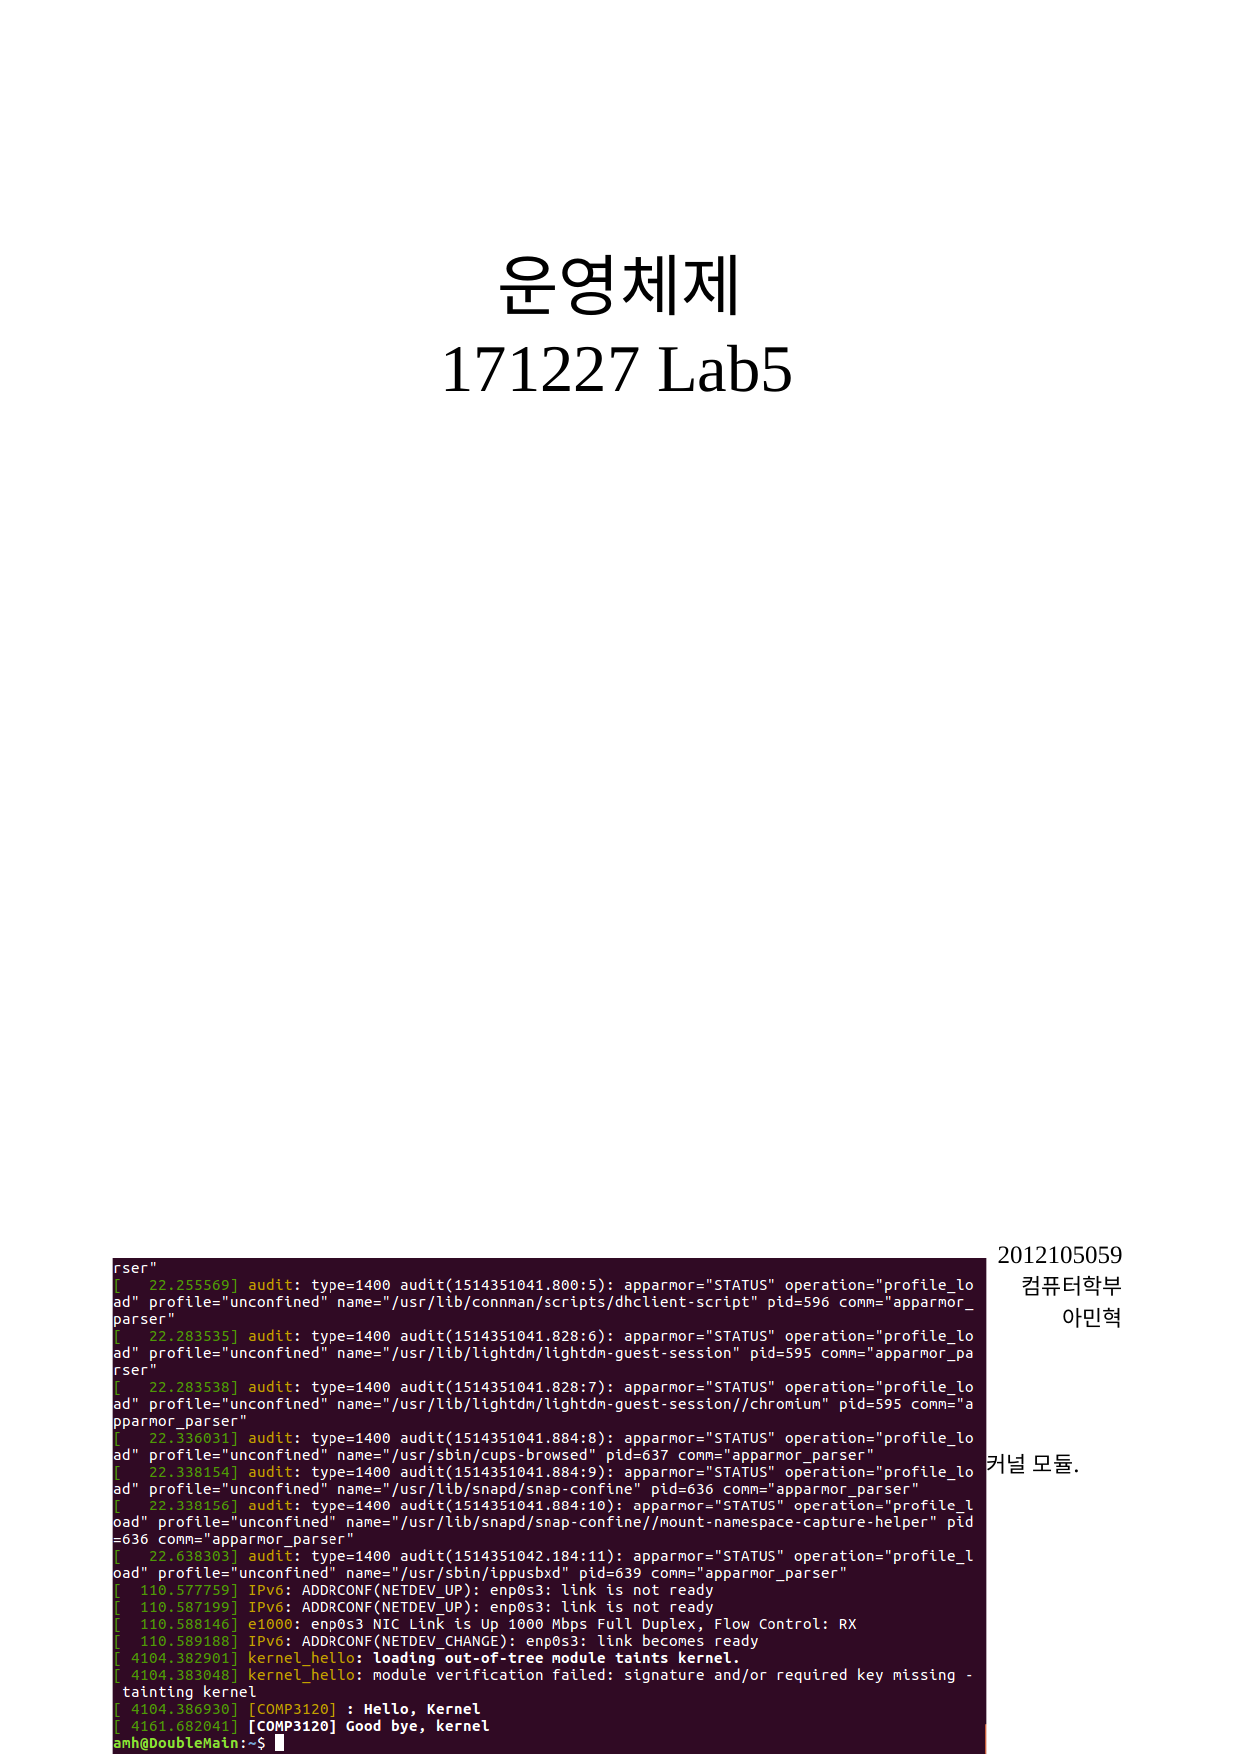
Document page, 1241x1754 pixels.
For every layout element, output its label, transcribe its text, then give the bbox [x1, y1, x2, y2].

text 2012105059 컴퓨터학부 아민혁 [118, 1240, 1122, 1332]
text 운영체제 [118, 233, 1122, 330]
picture [112, 1258, 987, 1754]
text 커널 모듈. [987, 1447, 1122, 1479]
text 171227 Lab5 [118, 330, 1122, 406]
